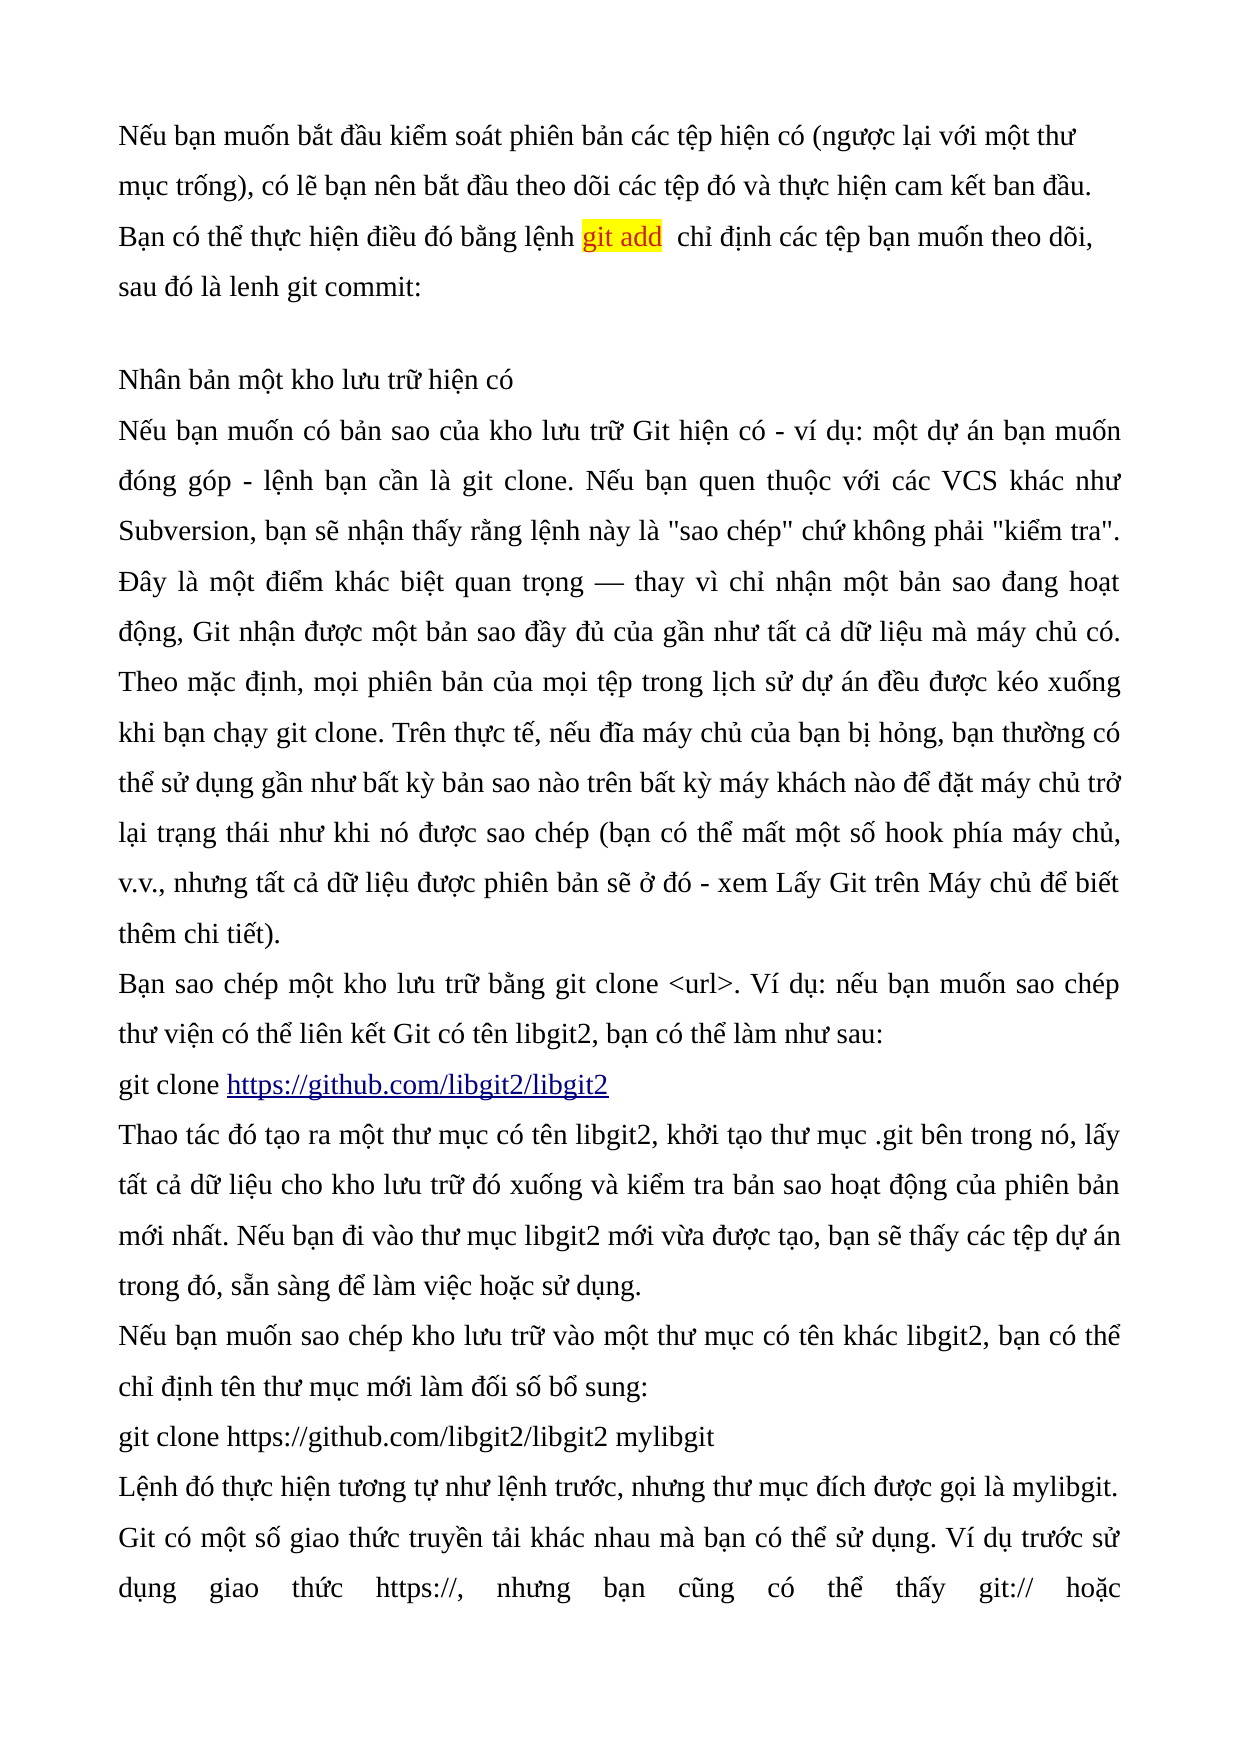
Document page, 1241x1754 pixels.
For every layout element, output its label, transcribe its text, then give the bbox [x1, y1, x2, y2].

text Git có một số giao thức truyền tải khác nhau mà bạn có thể sử dụng. Ví dụ trước sử dụng giao thức https://, nhưng bạn cũng có thể thấy git:// hoặc [118, 1520, 1122, 1603]
text Bạn sao chép một kho lưu trữ bằng git clone <url>. Ví dụ: nếu bạn muốn sao chép thư viện có thể liên kết Git có tên libgit2, bạn có thể làm như sau: [118, 966, 1122, 1050]
text Nếu bạn muốn có bản sao của kho lưu trữ Git hiện có - ví dụ: một dự án bạn muốn đóng góp - lệnh bạn cần là git clone. Nếu bạn quen thuộc với các VCS khác như Subversion, bạn sẽ nhận thấy rằng lệnh này là "sao chép" chứ không phải "kiểm tra". Đây là một điểm khác biệt quan trọng — thay vì chỉ nhận một bản sao đang hoạt động, Git nhận được một bản sao đầy đủ của gần như tất cả dữ liệu mà máy chủ có. Theo mặc định, mọi phiên bản của mọi tệp trong lịch sử dự án đều được kéo xuống khi bạn chạy git clone. Trên thực tế, nếu đĩa máy chủ của bạn bị hỏng, bạn thường có thể sử dụng gần như bất kỳ bản sao nào trên bất kỳ máy khách nào để đặt máy chủ trở lại trạng thái như khi nó được sao chép (bạn có thể mất một số hook phía máy chủ, v.v., nhưng tất cả dữ liệu được phiên bản sẽ ở đó - xem Lấy Git trên Máy chủ để biết thêm chi tiết). [118, 413, 1122, 949]
text Lệnh đó thực hiện tương tự như lệnh trước, nhưng thư mục đích được gọi là mylibgit. [118, 1469, 1122, 1503]
text Nếu bạn muốn bắt đầu kiểm soát phiên bản các tệp hiện có (ngược lại với một thư mục trống), có lẽ bạn nên bắt đầu theo dõi các tệp đó và thực hiện cam kết ban đầu. Bạn có thể thực hiện điều đó bằng lệnh git add chỉ định các tệp bạn muốn theo dõi, sau đó là lenh git commit: [118, 118, 1122, 303]
text Thao tác đó tạo ra một thư mục có tên libgit2, khởi tạo thư mục .git bên trong nó, lấy tất cả dữ liệu cho kho lưu trữ đó xuống và kiểm tra bản sao hoạt động của phiên bản mới nhất. Nếu bạn đi vào thư mục libgit2 mới vừa được tạo, bạn sẽ thấy các tệp dự án trong đó, sẵn sàng để làm việc hoặc sử dụng. [118, 1117, 1122, 1302]
text git clone https://github.com/libgit2/libgit2 [118, 1067, 1122, 1100]
text git clone https://github.com/libgit2/libgit2 mylibgit [118, 1419, 1122, 1453]
text Nhân bản một kho lưu trữ hiện có [118, 362, 1122, 396]
text Nếu bạn muốn sao chép kho lưu trữ vào một thư mục có tên khác libgit2, bạn có thể chỉ định tên thư mục mới làm đối số bổ sung: [118, 1318, 1122, 1402]
